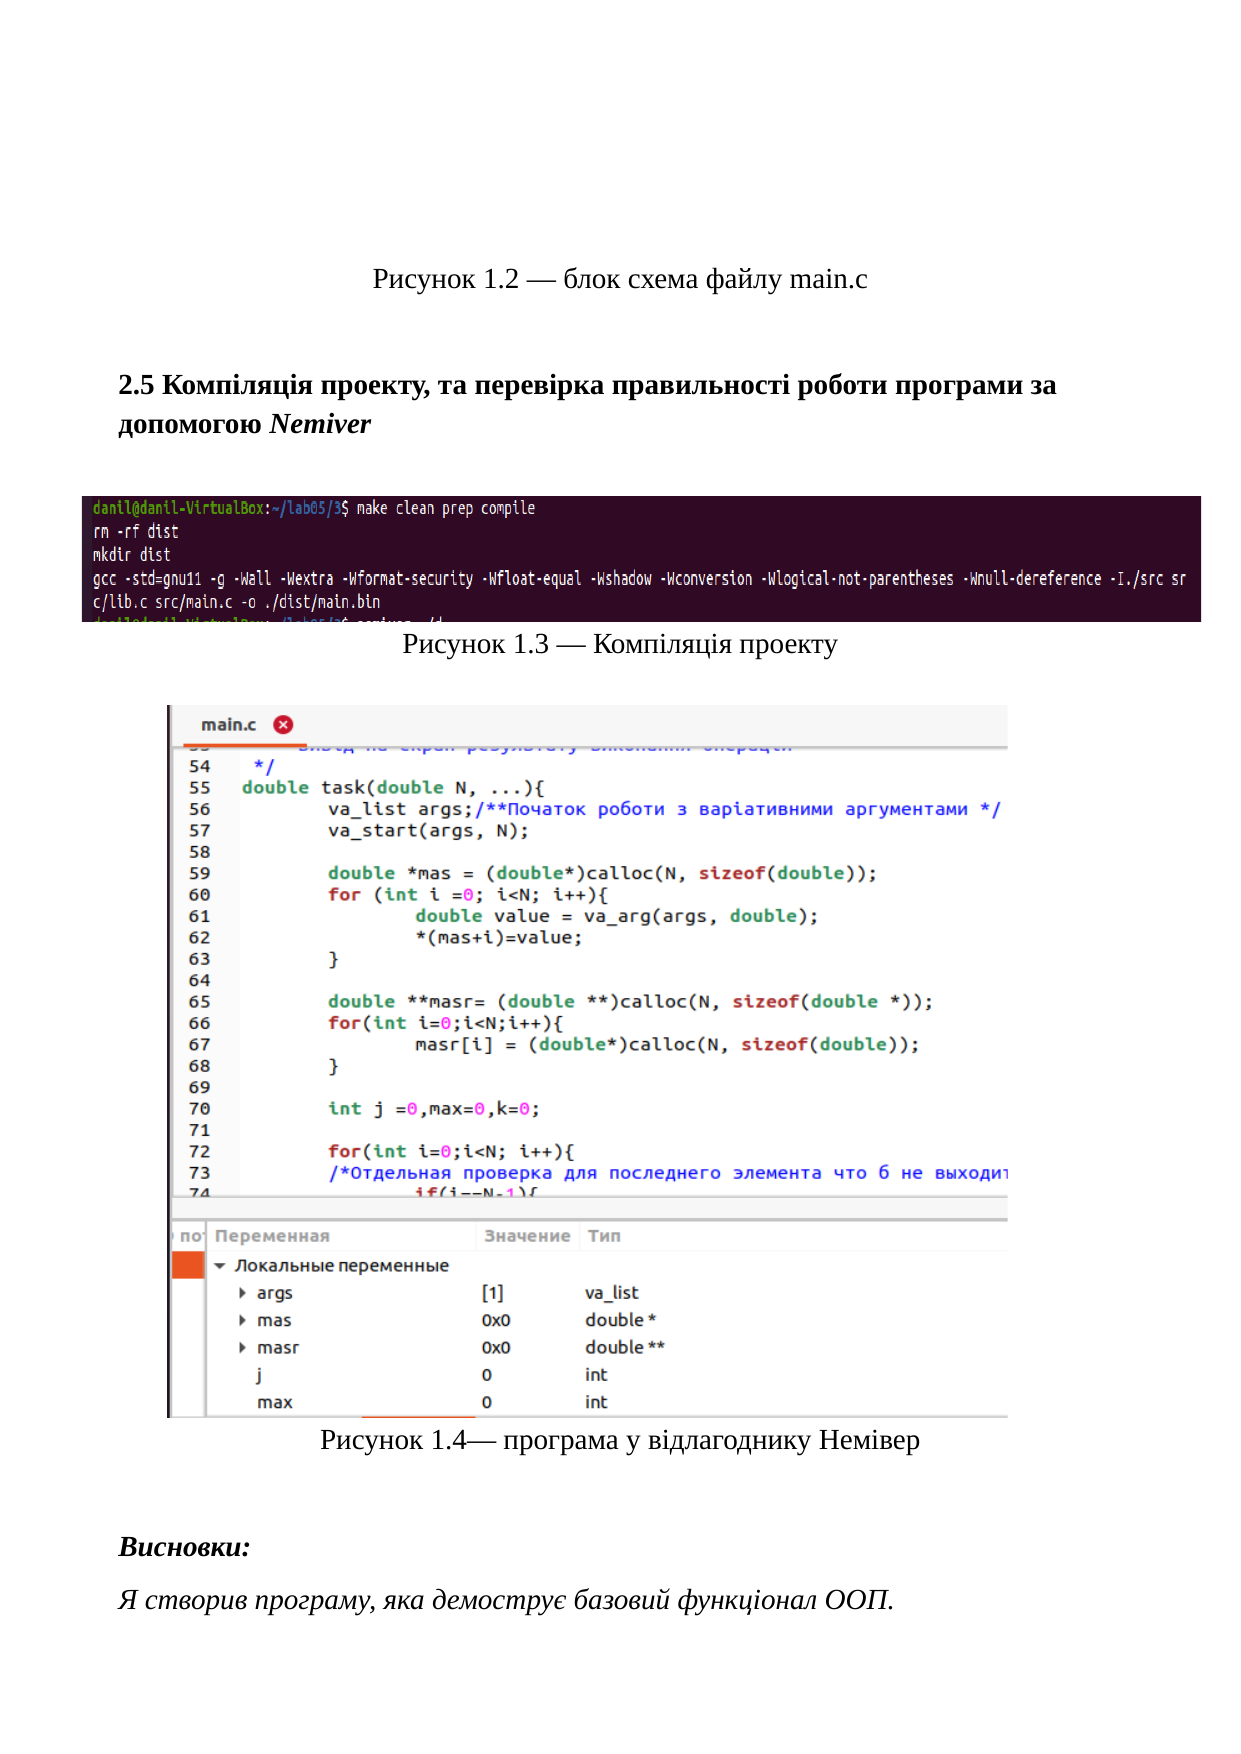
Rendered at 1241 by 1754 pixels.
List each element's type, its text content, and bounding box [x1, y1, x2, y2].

text Рисунок 1.2 — блок схема файлу main.c [118, 261, 1122, 294]
picture [81, 496, 1202, 622]
text Висновки: [118, 1529, 1122, 1562]
text Рисунок 1.3 — Компіляція проекту [118, 622, 1122, 660]
picture [167, 705, 502, 1418]
text 2.5 Компіляція проекту, та перевірка правильності роботи програми за допомогою Nemiver [118, 367, 1122, 439]
text Я створив програму, яка демострує базовий функціонал ООП. [118, 1582, 1122, 1615]
text Рисунок 1.4— програма у відлагоднику Немівер [118, 679, 1122, 1456]
